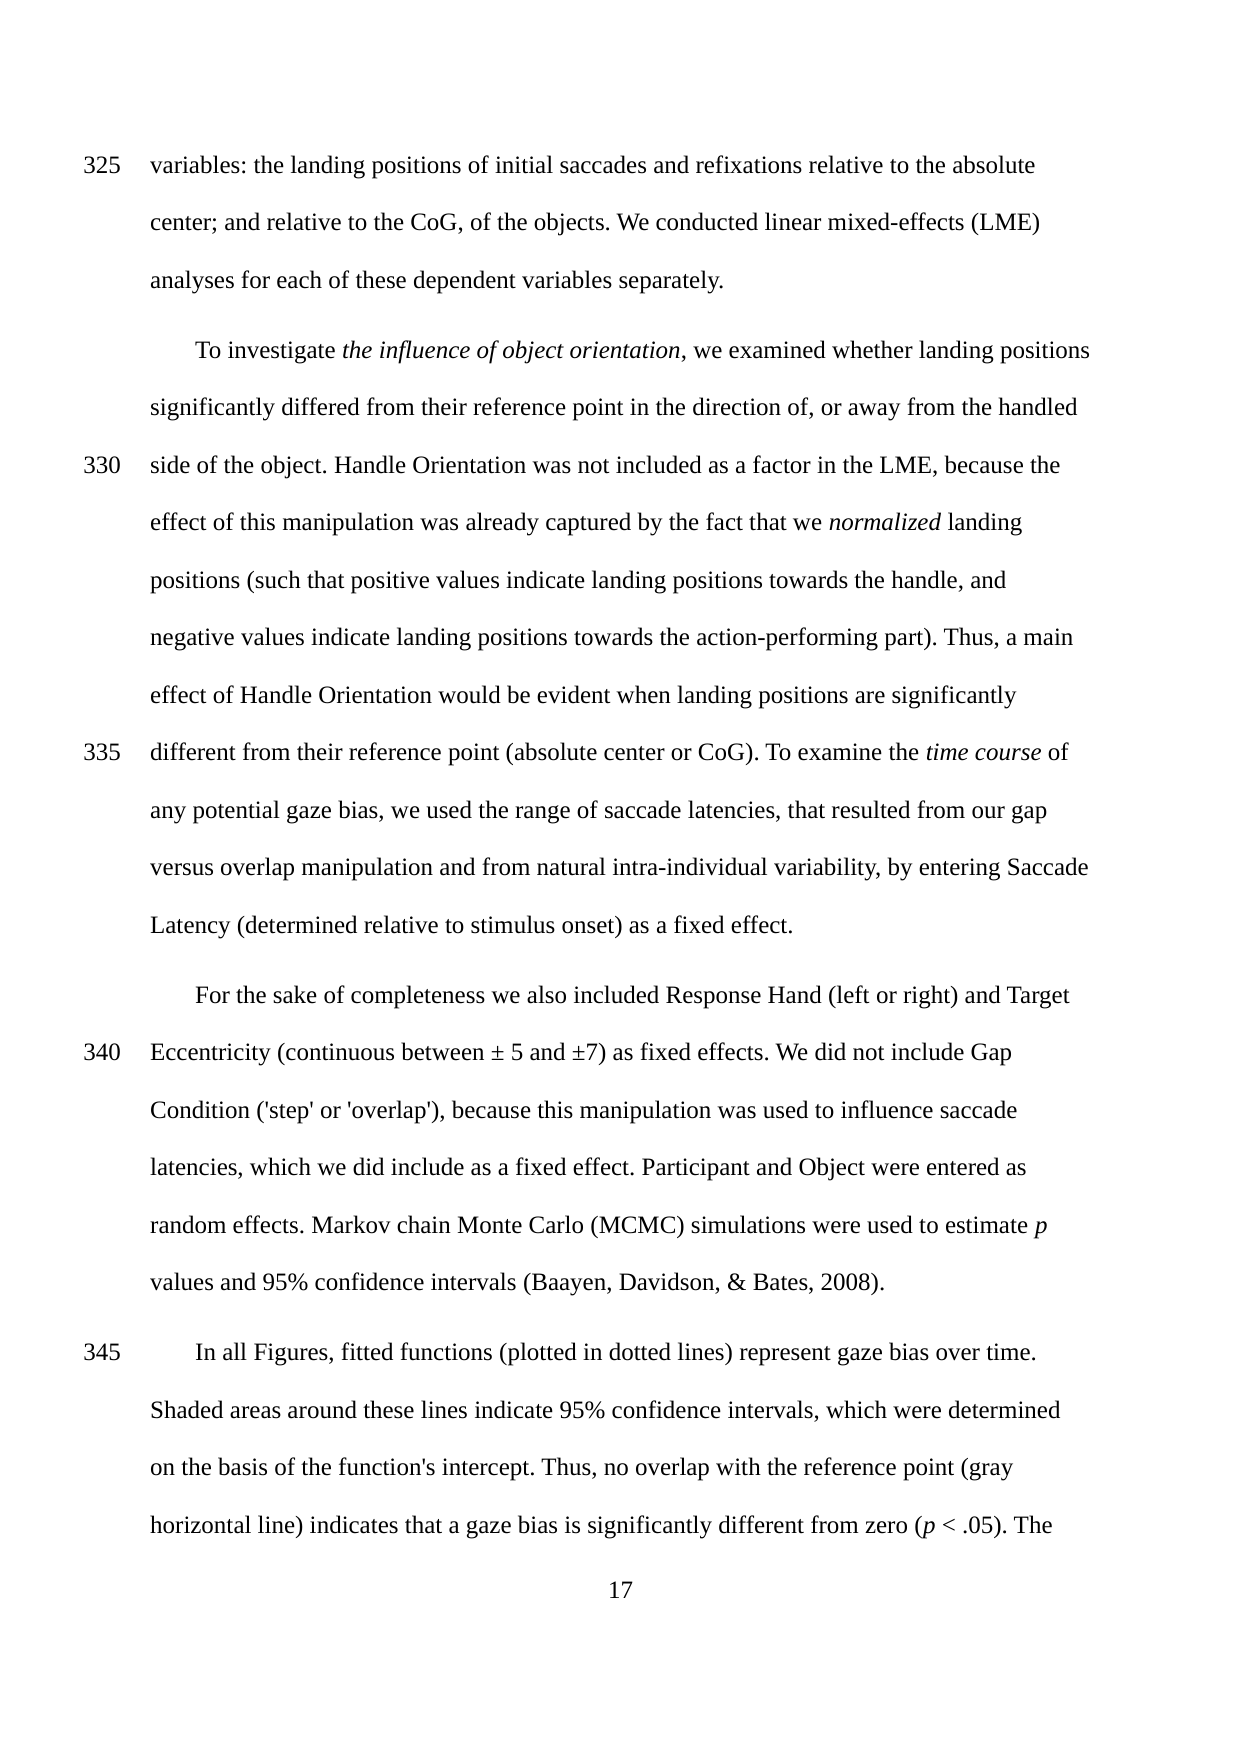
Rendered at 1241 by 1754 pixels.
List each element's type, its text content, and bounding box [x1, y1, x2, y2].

text variables: the landing positions of initial saccades and refixations relative to the absolute center; and relative to the CoG, of the objects. We conducted linear mixed-effects (LME) analyses for each of these dependent variables separately. [150, 150, 1091, 294]
text In all Figures, fitted functions (plotted in dotted lines) represent gaze bias over time. Shaded areas around these lines indicate 95% confidence intervals, which were determined on the basis of the function's intercept. Thus, no overlap with the reference point (gray horizontal line) indicates that a gaze bias is significantly different from zero (p < .05). The [150, 1337, 1091, 1539]
text For the sake of completeness we also included Response Hand (left or right) and Target Eccentricity (continuous between ± 5 and ±7) as fixed effects. We did not include Gap Condition ('step' or 'overlap'), because this manipulation was used to influence saccade latencies, which we did include as a fixed effect. Participant and Object were entered as random effects. Markov chain Monte Carlo (MCMC) simulations were used to estimate p values and 95% confidence intervals (Baayen, Davidson, & Bates, 2008). [150, 980, 1091, 1296]
text To investigate the influence of object orientation, we examined whether landing positions significantly differed from their reference point in the direction of, or away from the handled side of the object. Handle Orientation was not included as a factor in the LME, because the effect of this manipulation was already captured by the fact that we normalized landing positions (such that positive values indicate landing positions towards the handle, and negative values indicate landing positions towards the action-performing part). Thus, a main effect of Handle Orientation would be evident when landing positions are significantly different from their reference point (absolute center or CoG). To examine the time course of any potential gaze bias, we used the range of saccade latencies, that resulted from our gap versus overlap manipulation and from natural intra-individual variability, by entering Saccade Latency (determined relative to stimulus onset) as a fixed effect. [150, 335, 1091, 939]
